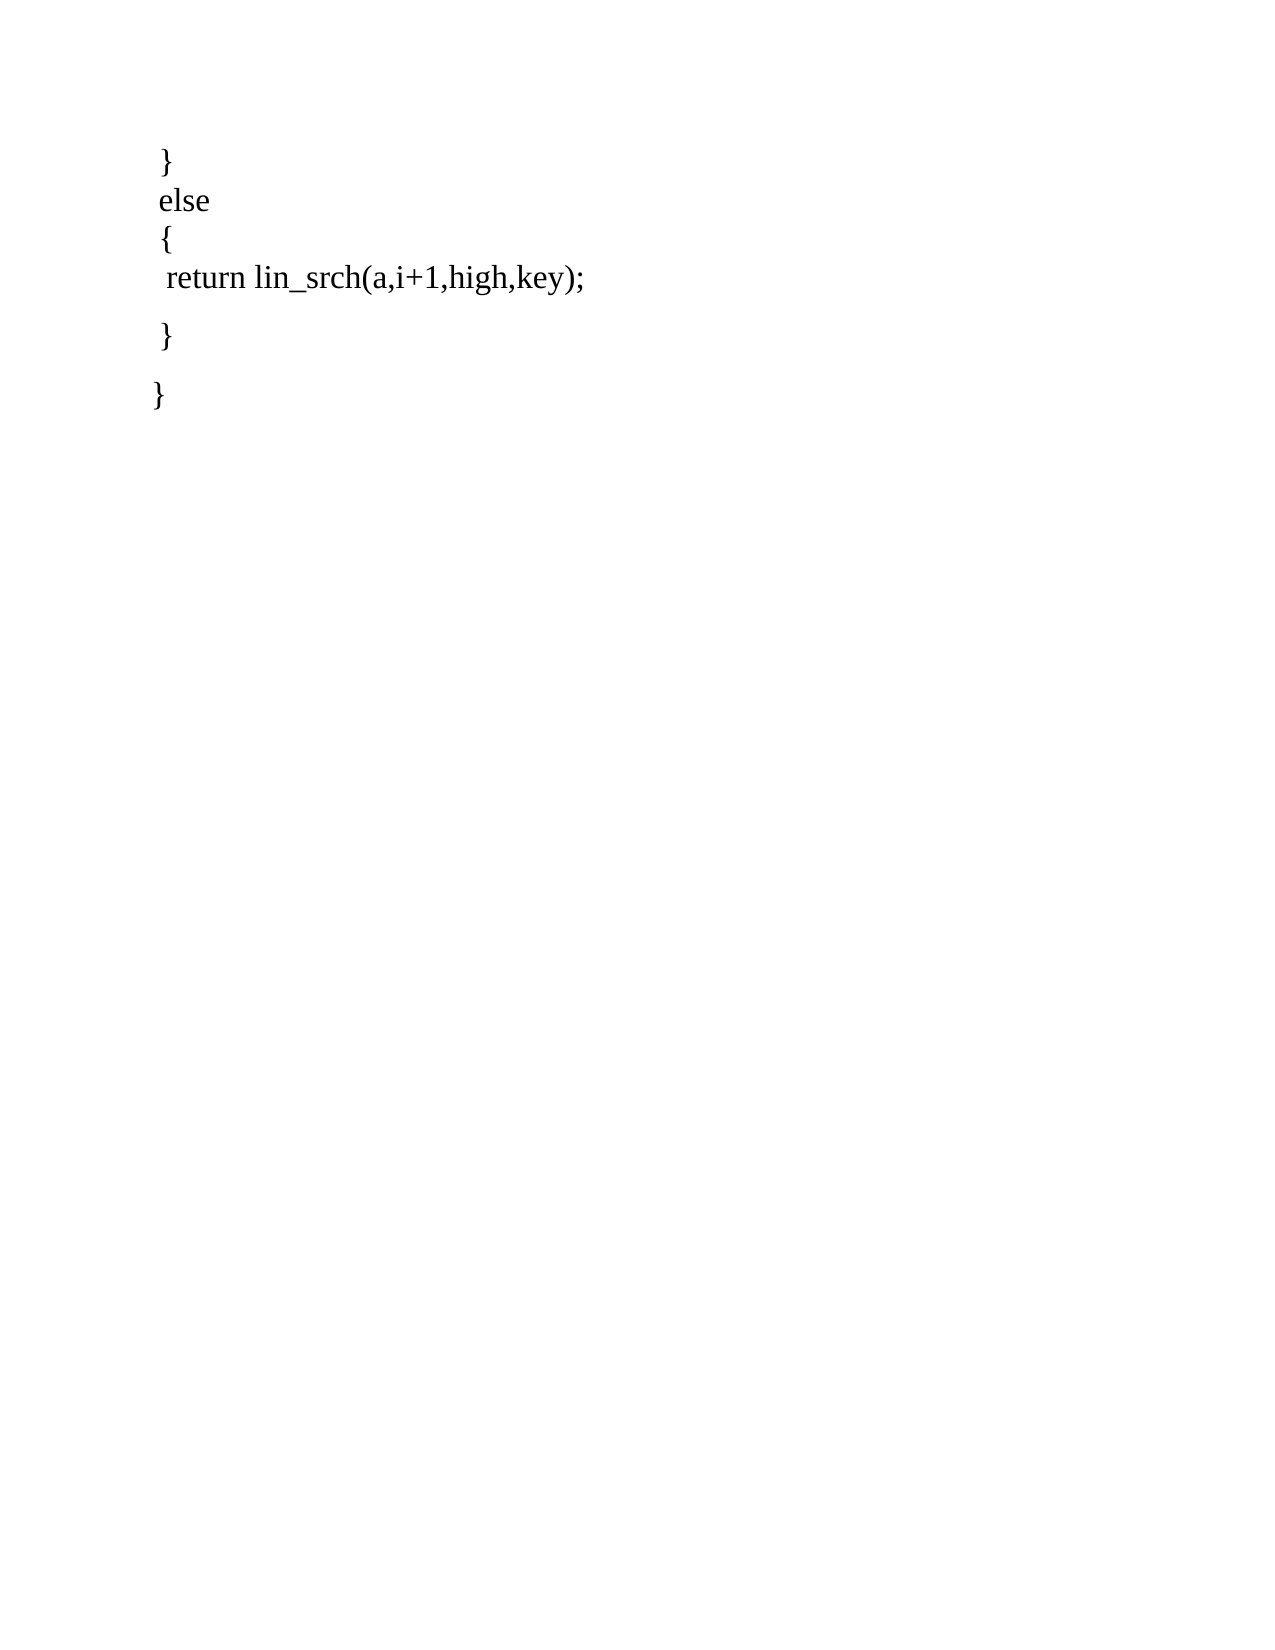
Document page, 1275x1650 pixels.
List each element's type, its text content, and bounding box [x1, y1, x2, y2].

text return lin_srch(a,i+1,high,key); [166, 257, 1179, 296]
text } [158, 316, 1179, 354]
text else [158, 180, 1179, 218]
text } [158, 142, 1179, 180]
text { [158, 219, 1179, 257]
text } [151, 374, 1179, 412]
